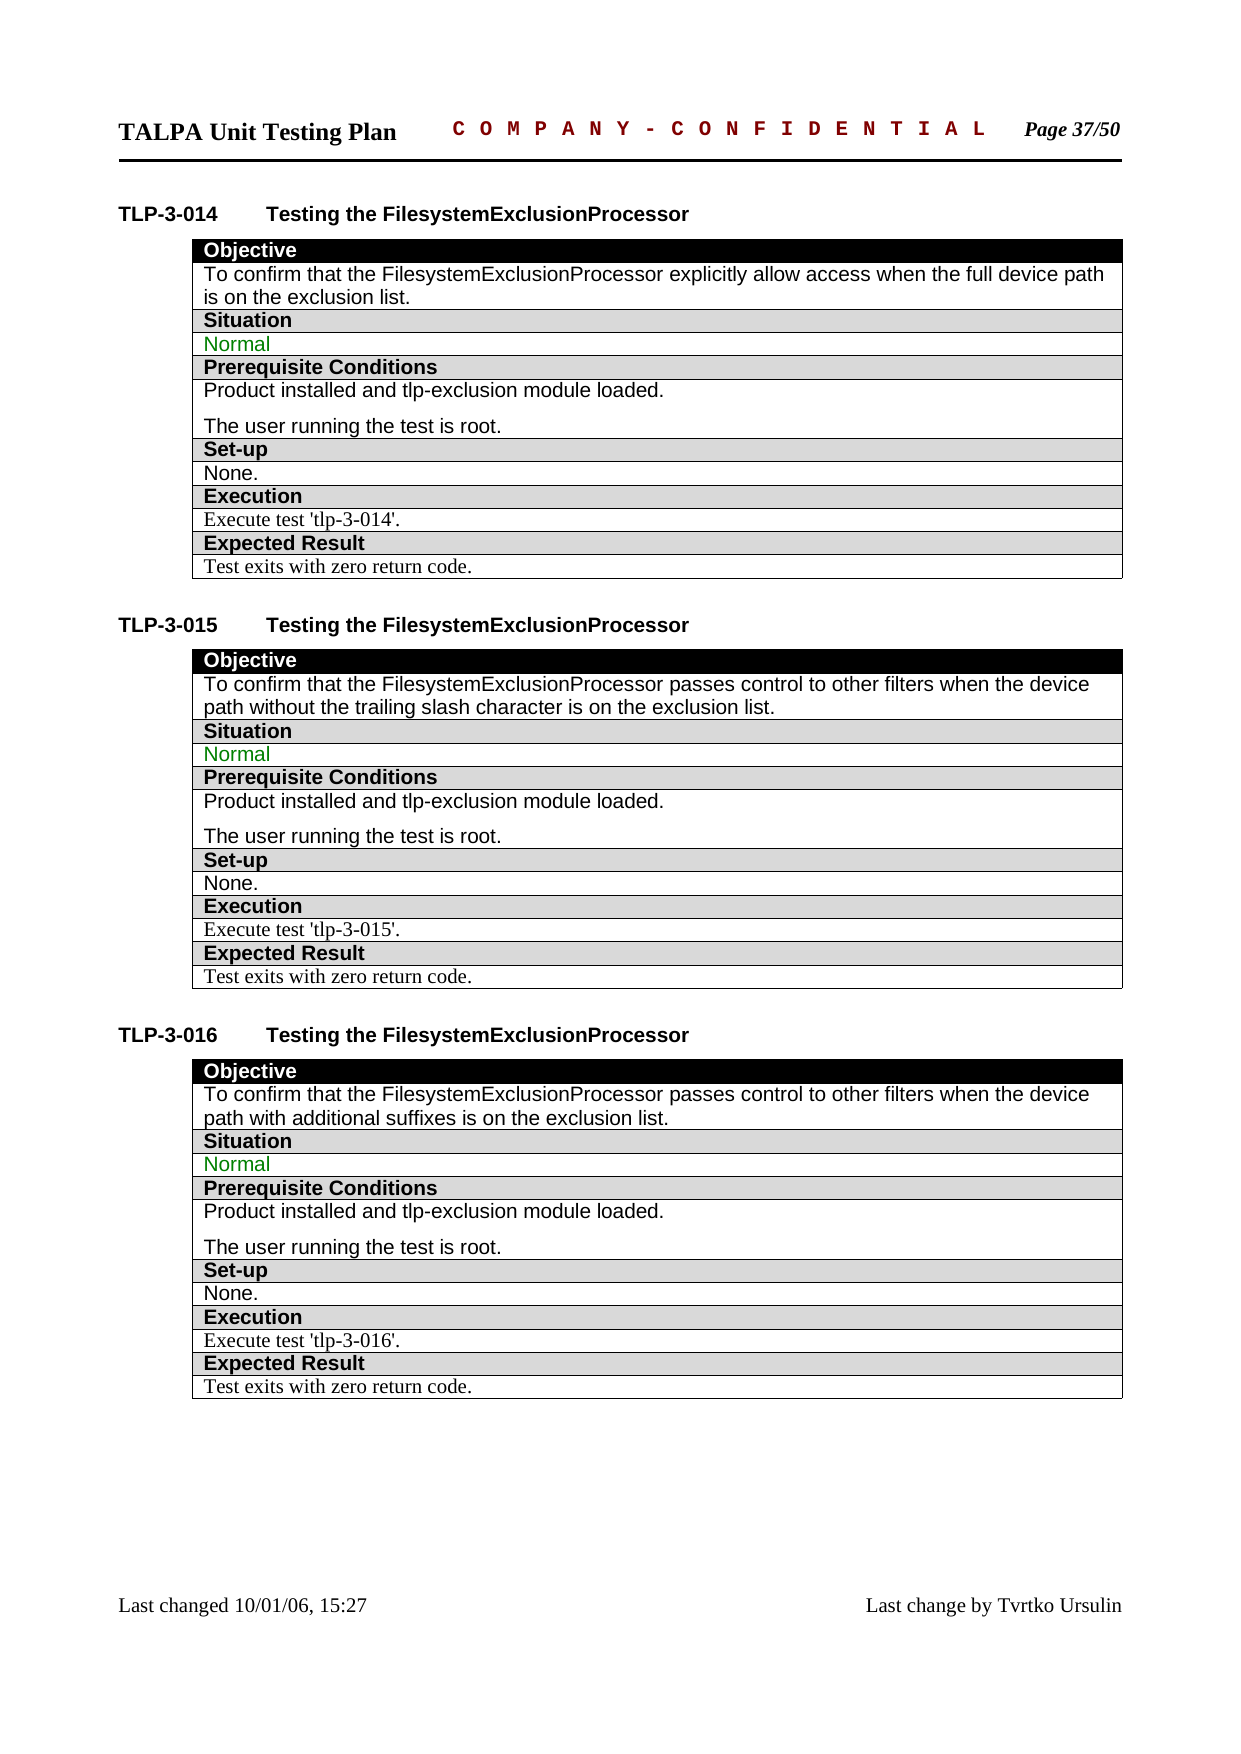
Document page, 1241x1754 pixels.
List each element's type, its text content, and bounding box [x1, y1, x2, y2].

table_cell Set-up [193, 1260, 1122, 1282]
table_cell Execution [193, 486, 1122, 508]
table_cell None. [193, 1283, 1122, 1305]
table_cell Situation [193, 720, 1122, 743]
table_cell Expected Result [193, 532, 1122, 554]
table_cell Test exits with zero return code. [193, 966, 1122, 988]
table_cell Set-up [193, 849, 1122, 871]
table_cell Execution [193, 896, 1122, 918]
text TLP-3-014 Testing the FilesystemExclusionProcessor [118, 203, 1122, 226]
table_cell Prerequisite Conditions [193, 767, 1122, 789]
table_cell To confirm that the FilesystemExclusionProcessor passes control to other filters when the device path without the trailing slash character is on the exclusion list. [193, 674, 1122, 719]
table_cell Situation [193, 310, 1122, 332]
table_header Objective [193, 1060, 1122, 1083]
table_cell Execution [193, 1306, 1122, 1329]
table_cell Execute test 'tlp-3-016'. [193, 1330, 1122, 1352]
table_cell To confirm that the FilesystemExclusionProcessor explicitly allow access when the full device path is on the exclusion list. [193, 263, 1122, 309]
table_cell Product installed and tlp-exclusion module loaded. The user running the test is root. [193, 1200, 1122, 1259]
table_cell Prerequisite Conditions [193, 1177, 1122, 1199]
table_cell None. [193, 462, 1122, 485]
table_cell Expected Result [193, 942, 1122, 965]
table_cell Execute test 'tlp-3-014'. [193, 509, 1122, 531]
table_cell Execute test 'tlp-3-015'. [193, 919, 1122, 941]
table_cell Product installed and tlp-exclusion module loaded. The user running the test is root. [193, 380, 1122, 438]
text TLP-3-016 Testing the FilesystemExclusionProcessor [118, 1024, 1122, 1047]
table_cell Expected Result [193, 1353, 1122, 1375]
table_cell Prerequisite Conditions [193, 356, 1122, 379]
table_cell Situation [193, 1130, 1122, 1153]
table_cell Product installed and tlp-exclusion module loaded. The user running the test is root. [193, 790, 1122, 848]
text TLP-3-015 Testing the FilesystemExclusionProcessor [118, 613, 1122, 637]
table_cell Normal [193, 1154, 1122, 1176]
table_cell Normal [193, 333, 1122, 355]
table_header Objective [193, 650, 1122, 673]
table_cell Test exits with zero return code. [193, 1376, 1122, 1398]
table_cell To confirm that the FilesystemExclusionProcessor passes control to other filters when the device path with additional suffixes is on the exclusion list. [193, 1084, 1122, 1129]
table_cell Test exits with zero return code. [193, 555, 1122, 578]
table_cell None. [193, 872, 1122, 895]
table_header Objective [193, 240, 1122, 262]
table_cell Normal [193, 744, 1122, 766]
table_cell Set-up [193, 439, 1122, 461]
